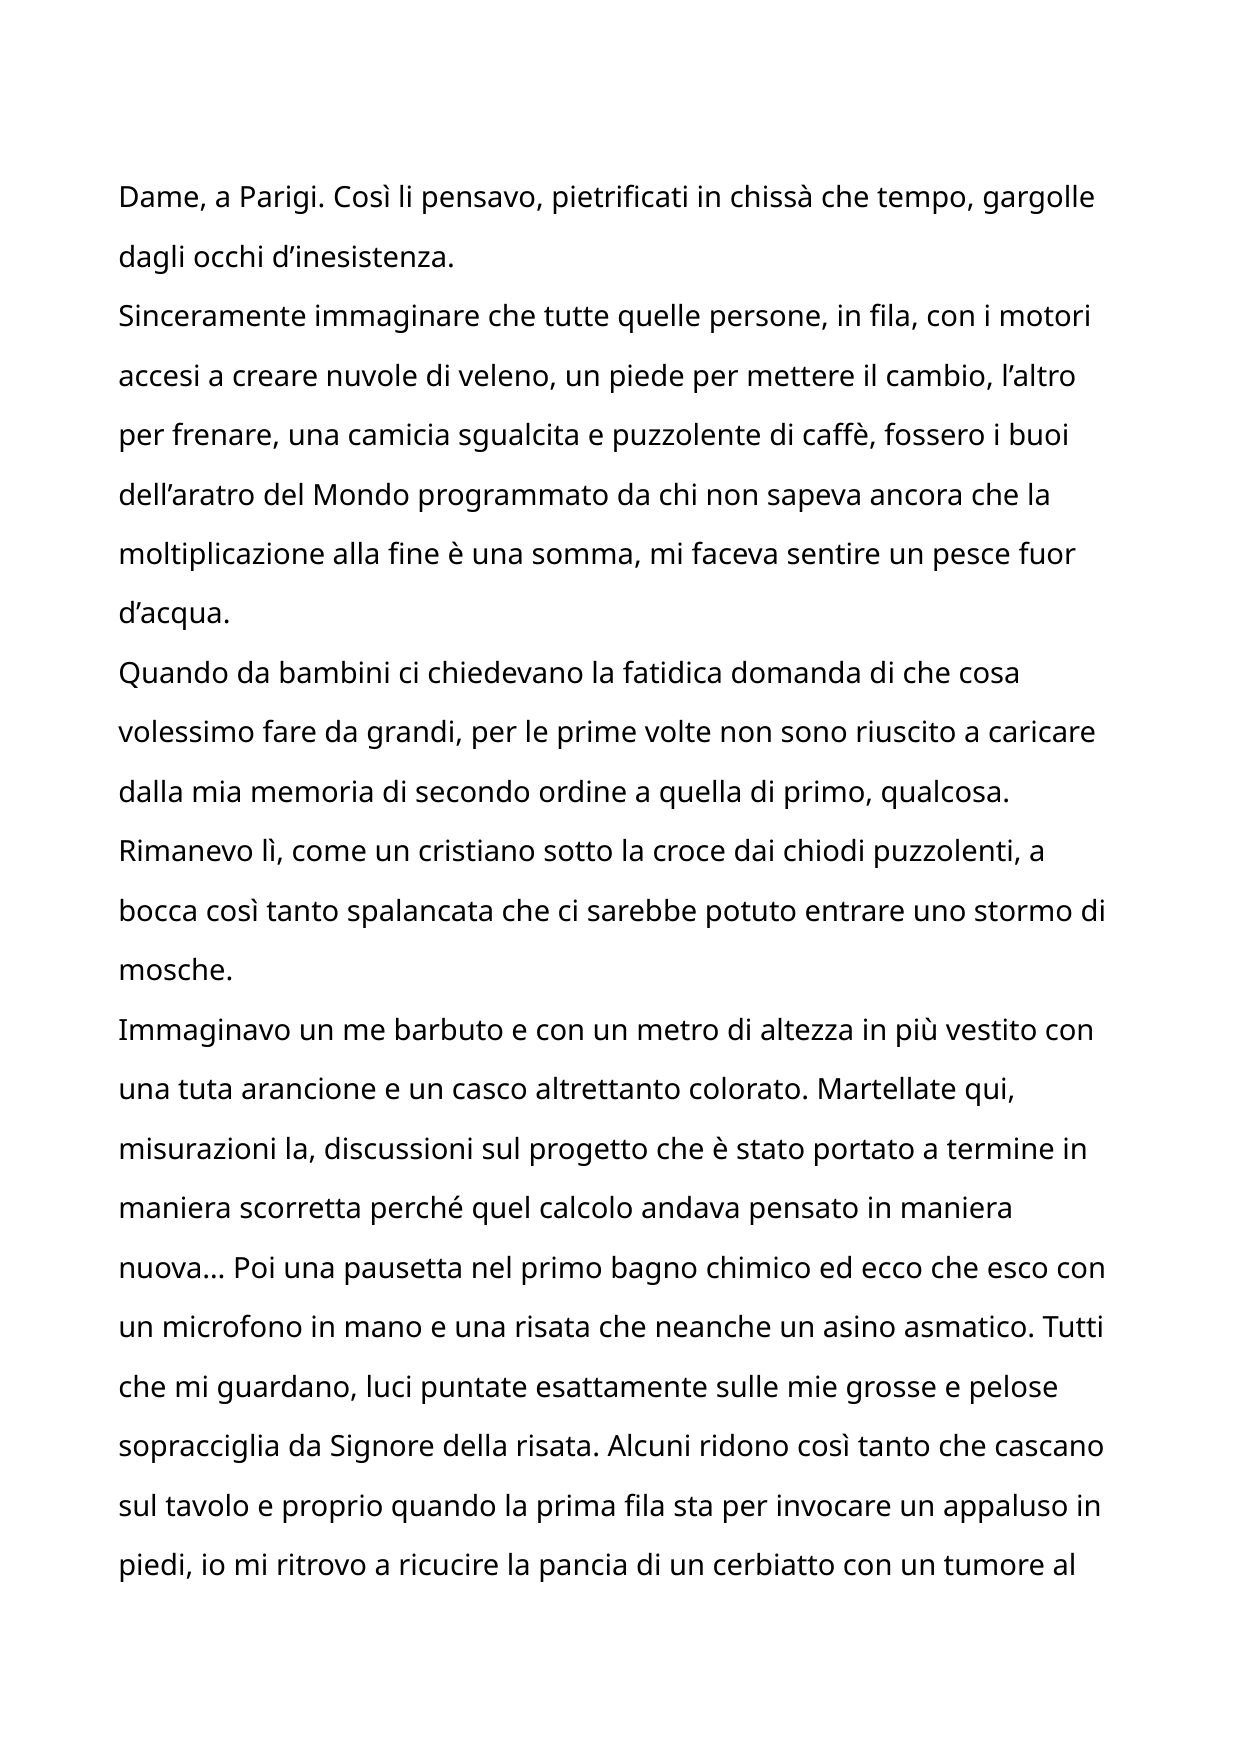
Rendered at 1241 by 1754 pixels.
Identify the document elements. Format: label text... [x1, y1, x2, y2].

text Dame, a Parigi. Così li pensavo, pietrificati in chissà che tempo, gargolle dagli occhi d’inesistenza. Sinceramente immaginare che tutte quelle persone, in fila, con i motori accesi a creare nuvole di veleno, un piede per mettere il cambio, l’altro per frenare, una camicia sgualcita e puzzolente di caffè, fossero i buoi dell’aratro del Mondo programmato da chi non sapeva ancora che la moltiplicazione alla fine è una somma, mi faceva sentire un pesce fuor d’acqua. Quando da bambini ci chiedevano la fatidica domanda di che cosa volessimo fare da grandi, per le prime volte non sono riuscito a caricare dalla mia memoria di secondo ordine a quella di primo, qualcosa. Rimanevo lì, come un cristiano sotto la croce dai chiodi puzzolenti, a bocca così tanto spalancata che ci sarebbe potuto entrare uno stormo di mosche. Immaginavo un me barbuto e con un metro di altezza in più vestito con una tuta arancione e un casco altrettanto colorato. Martellate qui, misurazioni la, discussioni sul progetto che è stato portato a termine in maniera scorretta perché quel calcolo andava pensato in maniera nuova… Poi una pausetta nel primo bagno chimico ed ecco che esco con un microfono in mano e una risata che neanche un asino asmatico. Tutti che mi guardano, luci puntate esattamente sulle mie grosse e pelose sopracciglia da Signore della risata. Alcuni ridono così tanto che cascano sul tavolo e proprio quando la prima fila sta per invocare un appaluso in piedi, io mi ritrovo a ricucire la pancia di un cerbiatto con un tumore al [118, 176, 1122, 1584]
